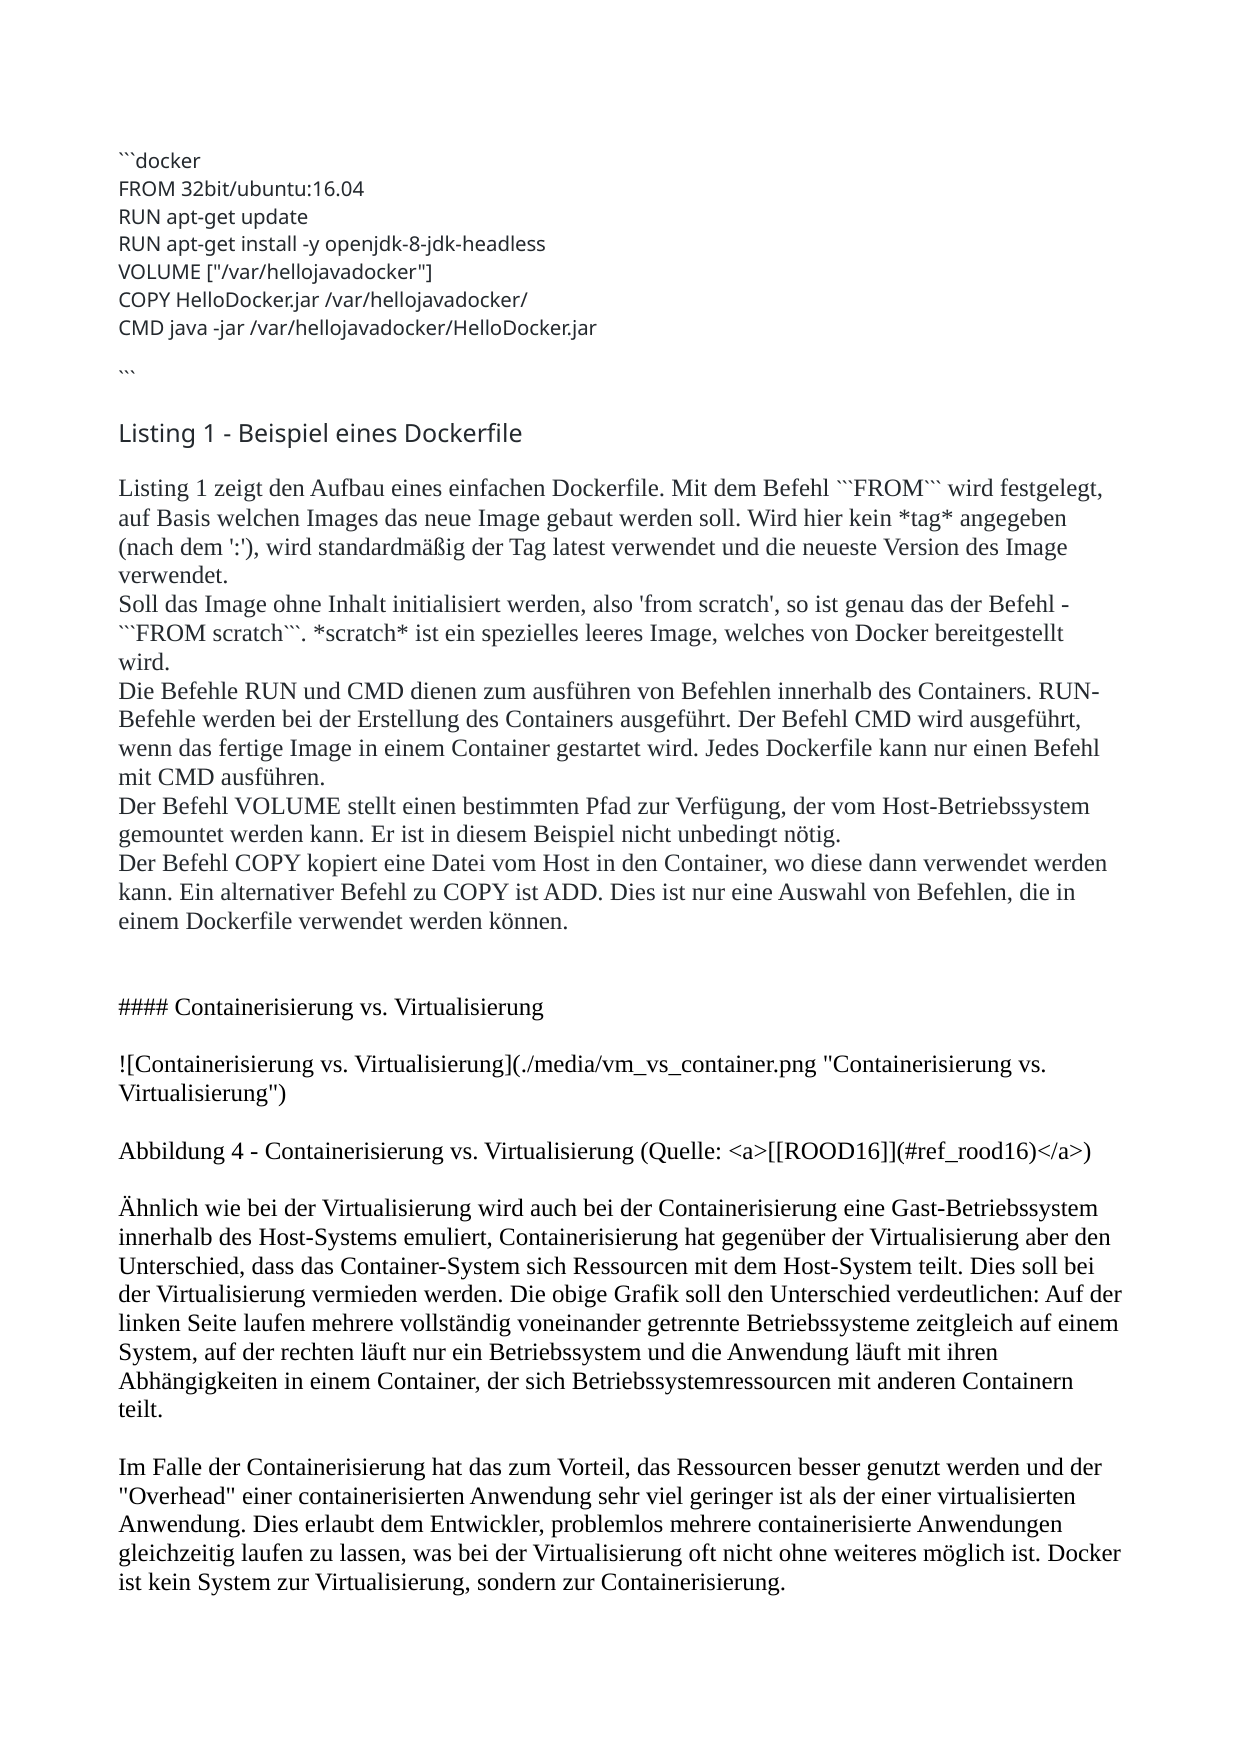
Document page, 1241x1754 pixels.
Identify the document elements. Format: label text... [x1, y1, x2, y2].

text ![Containerisierung vs. Virtualisierung](./media/vm_vs_container.png "Containerisierung vs. Virtualisierung") [118, 1049, 1122, 1107]
text #### Containerisierung vs. Virtualisierung [118, 992, 1122, 1021]
text Ähnlich wie bei der Virtualisierung wird auch bei der Containerisierung eine Gast-Betriebssystem innerhalb des Host-Systems emuliert, Containerisierung hat gegenüber der Virtualisierung aber den Unterschied, dass das Container-System sich Ressourcen mit dem Host-System teilt. Dies soll bei der Virtualisierung vermieden werden. Die obige Grafik soll den Unterschied verdeutlichen: Auf der linken Seite laufen mehrere vollständig voneinander getrennte Betriebssysteme zeitgleich auf einem System, auf der rechten läuft nur ein Betriebssystem und die Anwendung läuft mit ihren Abhängigkeiten in einem Container, der sich Betriebssystemressourcen mit anderen Containern teilt. [118, 1193, 1122, 1423]
text RUN apt-get update [118, 202, 1122, 230]
text FROM 32bit/ubuntu:16.04 [118, 174, 1122, 202]
text Die Befehle RUN und CMD dienen zum ausführen von Befehlen innerhalb des Containers. RUN-Befehle werden bei der Erstellung des Containers ausgeführt. Der Befehl CMD wird ausgeführt, wenn das fertige Image in einem Container gestartet wird. Jedes Dockerfile kann nur einen Befehl mit CMD ausführen. [118, 676, 1122, 791]
text Soll das Image ohne Inhalt initialisiert werden, also 'from scratch', so ist genau das der Befehl - ```FROM scratch```. *scratch* ist ein spezielles leeres Image, welches von Docker bereitgestellt wird. [118, 589, 1122, 676]
text ```docker [118, 147, 1122, 174]
text Listing 1 - Beispiel eines Dockerfile [118, 416, 1122, 450]
text Der Befehl VOLUME stellt einen bestimmten Pfad zur Verfügung, der vom Host-Betriebssystem gemountet werden kann. Er ist in diesem Beispiel nicht unbedingt nötig. [118, 791, 1122, 848]
text COPY HelloDocker.jar /var/hellojavadocker/ [118, 285, 1122, 313]
text Der Befehl COPY kopiert eine Datei vom Host in den Container, wo diese dann verwendet werden kann. Ein alternativer Befehl zu COPY ist ADD. Dies ist nur eine Auswahl von Befehlen, die in einem Dockerfile verwendet werden können. [118, 848, 1122, 934]
text CMD java -jar /var/hellojavadocker/HelloDocker.jar [118, 313, 1122, 341]
text Abbildung 4 - Containerisierung vs. Virtualisierung (Quelle: <a>[[ROOD16]](#ref_rood16)</a>) [118, 1136, 1122, 1164]
text Im Falle der Containerisierung hat das zum Vorteil, das Ressourcen besser genutzt werden und der "Overhead" einer containerisierten Anwendung sehr viel geringer ist als der einer virtualisierten Anwendung. Dies erlaubt dem Entwickler, problemlos mehrere containerisierte Anwendungen gleichzeitig laufen zu lassen, was bei der Virtualisierung oft nicht ohne weiteres möglich ist. Docker ist kein System zur Virtualisierung, sondern zur Containerisierung. [118, 1452, 1122, 1596]
text Listing 1 zeigt den Aufbau eines einfachen Dockerfile. Mit dem Befehl ```FROM``` wird festgelegt, auf Basis welchen Images das neue Image gebaut werden soll. Wird hier kein *tag* angegeben (nach dem ':'), wird standardmäßig der Tag latest verwendet und die neueste Version des Image verwendet. [118, 473, 1122, 589]
text ``` [118, 364, 1122, 392]
text RUN apt-get install -y openjdk-8-jdk-headless [118, 230, 1122, 258]
text VOLUME ["/var/hellojavadocker"] [118, 258, 1122, 285]
